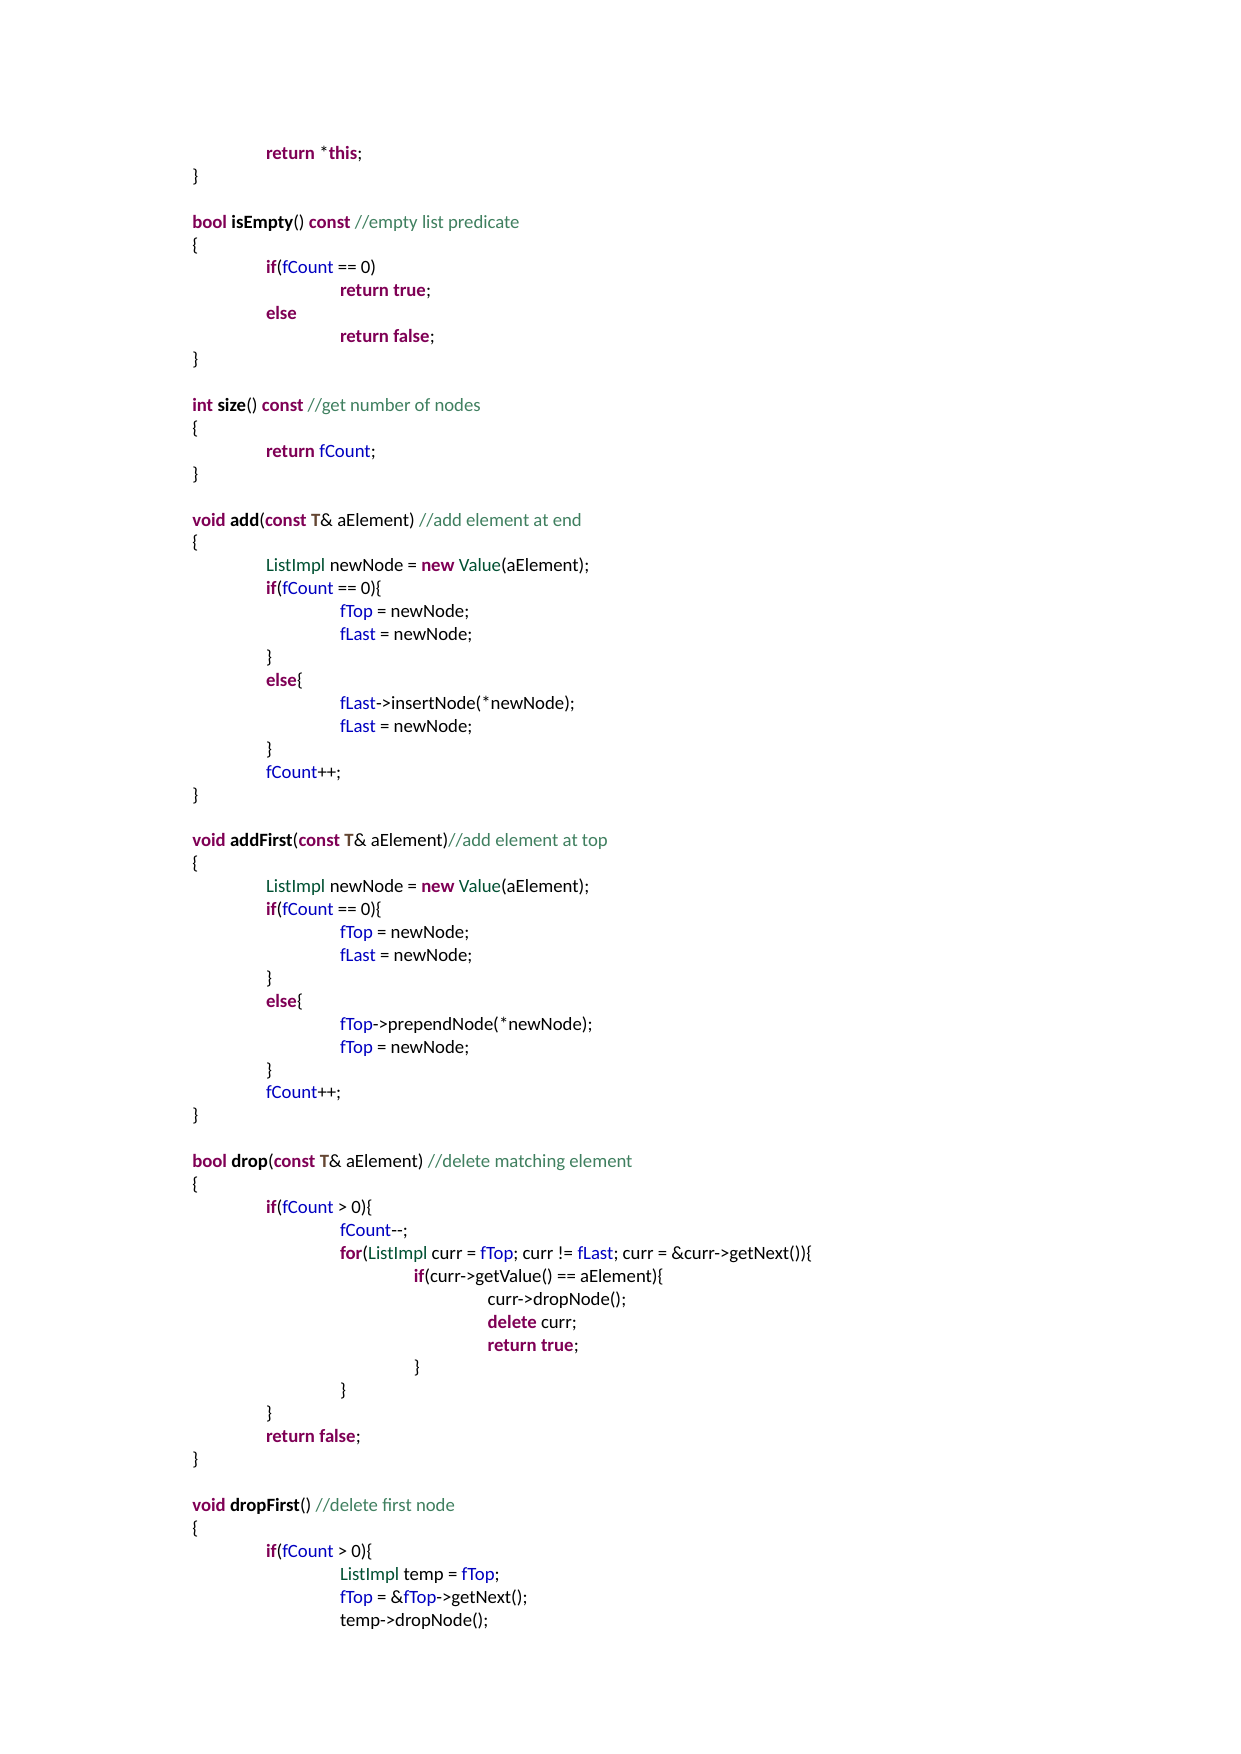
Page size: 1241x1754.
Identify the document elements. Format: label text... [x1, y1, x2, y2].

text void dropFirst() //delete first node [118, 1493, 1122, 1516]
text fTop = newNode; [118, 1035, 1122, 1058]
text fLast = newNode; [118, 622, 1122, 645]
text delete curr; [118, 1310, 1122, 1333]
text } [118, 164, 1122, 187]
text fLast = newNode; [118, 943, 1122, 966]
text } [118, 1447, 1122, 1470]
text int size() const //get number of nodes [118, 393, 1122, 416]
text } [118, 347, 1122, 370]
text } [118, 1401, 1122, 1424]
text } [118, 737, 1122, 760]
text bool drop(const T& aElement) //delete matching element [118, 1149, 1122, 1172]
text else{ [118, 668, 1122, 691]
text } [118, 966, 1122, 989]
text return false; [118, 324, 1122, 347]
text if(curr->getValue() == aElement){ [118, 1264, 1122, 1287]
text return true; [118, 1333, 1122, 1356]
text fCount--; [118, 1218, 1122, 1241]
text fTop = newNode; [118, 599, 1122, 622]
text return *this; [118, 141, 1122, 164]
text else{ [118, 989, 1122, 1012]
text temp->dropNode(); [118, 1608, 1122, 1631]
text ListImpl temp = fTop; [118, 1562, 1122, 1585]
text return fCount; [118, 439, 1122, 462]
text return true; [118, 278, 1122, 301]
text bool isEmpty() const //empty list predicate [118, 210, 1122, 233]
text fCount++; [118, 760, 1122, 783]
text { [118, 233, 1122, 256]
text { [118, 1516, 1122, 1539]
text { [118, 531, 1122, 553]
text } [118, 645, 1122, 668]
text { [118, 416, 1122, 439]
text { [118, 1172, 1122, 1195]
text } [118, 1356, 1122, 1378]
text curr->dropNode(); [118, 1287, 1122, 1310]
text if(fCount > 0){ [118, 1539, 1122, 1562]
text } [118, 1378, 1122, 1401]
text fLast = newNode; [118, 714, 1122, 737]
text } [118, 462, 1122, 485]
text void addFirst(const T& aElement)//add element at top [118, 828, 1122, 851]
text fTop = newNode; [118, 920, 1122, 943]
text fTop = &fTop->getNext(); [118, 1585, 1122, 1608]
text if(fCount > 0){ [118, 1195, 1122, 1218]
text fLast->insertNode(*newNode); [118, 691, 1122, 714]
text } [118, 1103, 1122, 1126]
text return false; [118, 1424, 1122, 1447]
text } [118, 1058, 1122, 1081]
text if(fCount == 0){ [118, 897, 1122, 920]
text for(ListImpl curr = fTop; curr != fLast; curr = &curr->getNext()){ [118, 1241, 1122, 1264]
text ListImpl newNode = new Value(aElement); [118, 874, 1122, 897]
text ListImpl newNode = new Value(aElement); [118, 553, 1122, 576]
text void add(const T& aElement) //add element at end [118, 508, 1122, 531]
text else [118, 301, 1122, 324]
text fCount++; [118, 1081, 1122, 1103]
text if(fCount == 0){ [118, 576, 1122, 599]
text } [118, 783, 1122, 806]
text { [118, 851, 1122, 874]
text if(fCount == 0) [118, 256, 1122, 278]
text fTop->prependNode(*newNode); [118, 1012, 1122, 1035]
